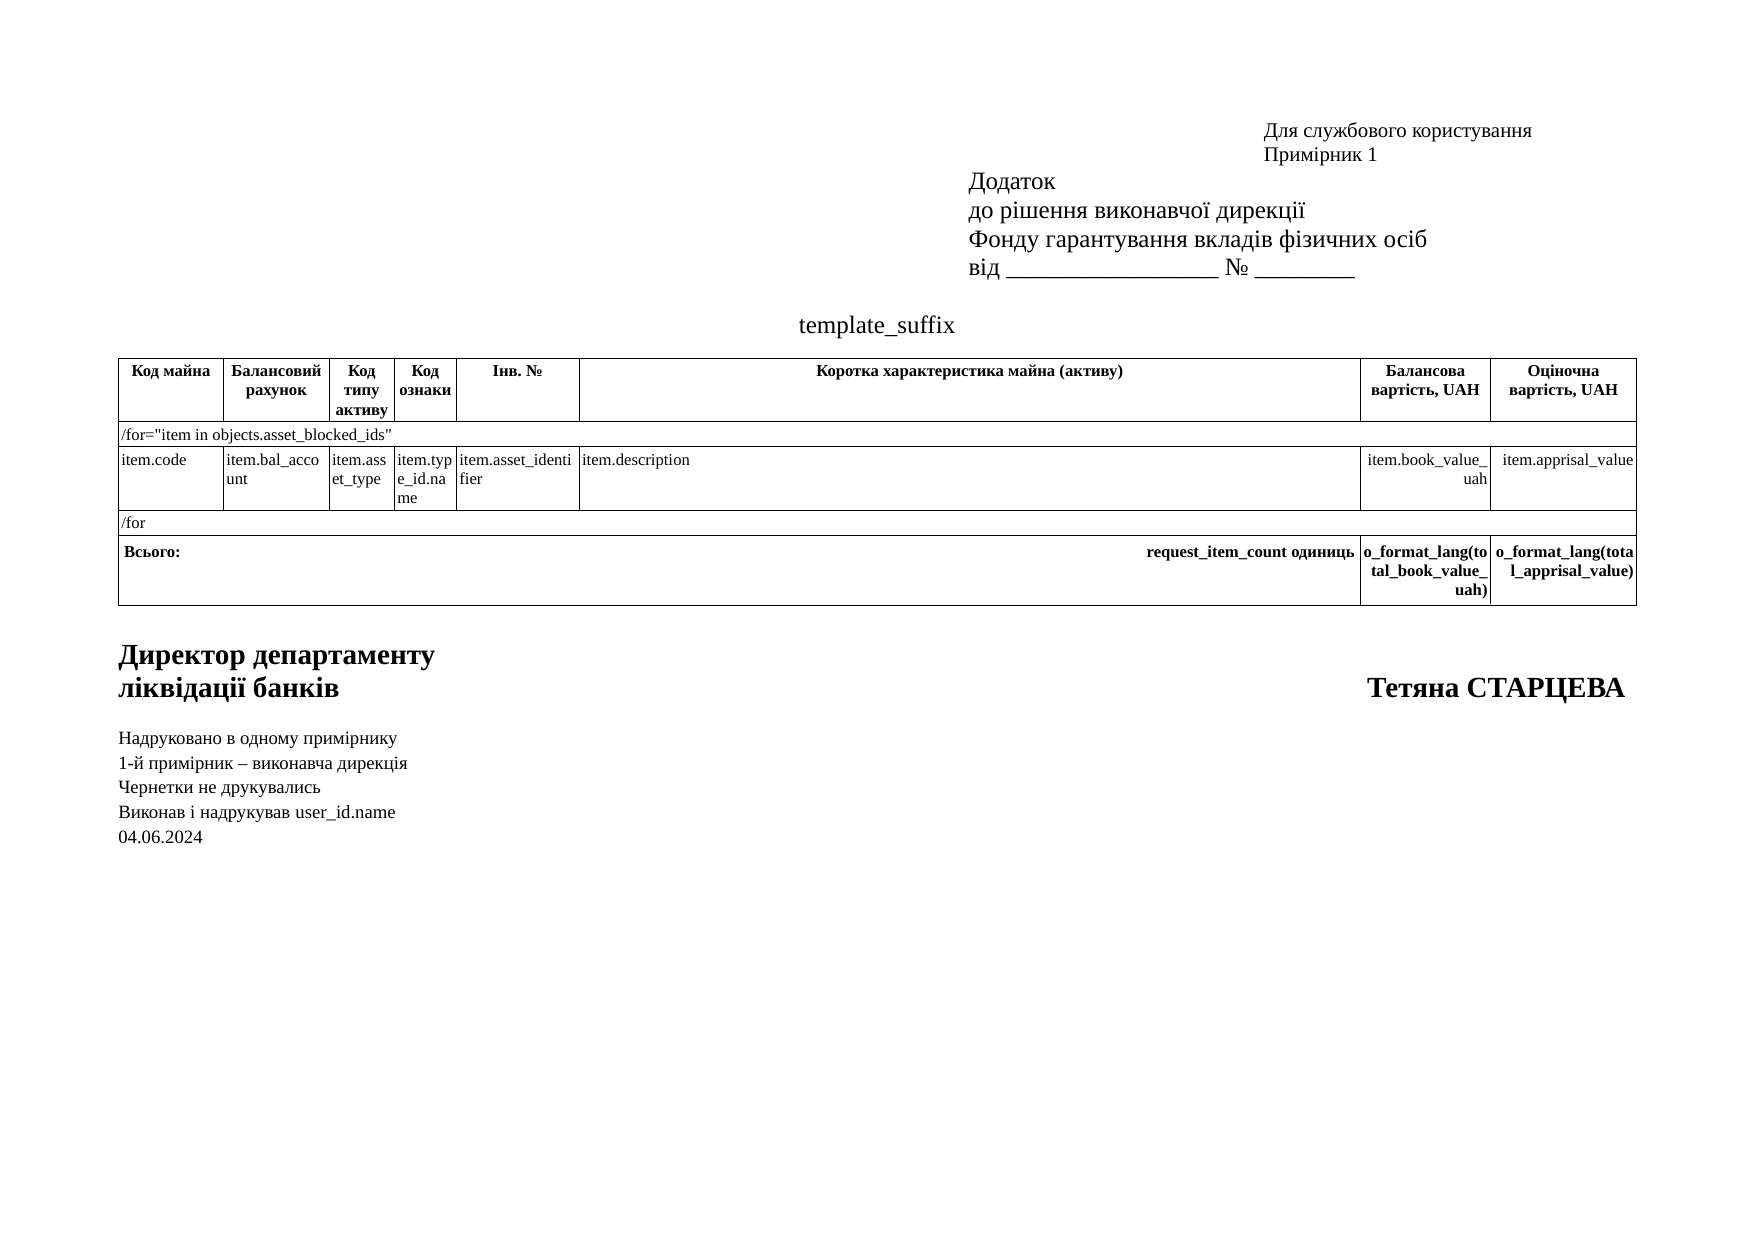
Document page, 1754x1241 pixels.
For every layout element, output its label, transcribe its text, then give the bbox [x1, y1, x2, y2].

table_cell item.bal_account [224, 447, 329, 510]
table_cell /for="item in objects.asset_blocked_ids" [119, 422, 1636, 446]
table_header Код типу активу [330, 359, 394, 421]
table_cell item.apprisal_value [1491, 447, 1636, 510]
table_header Балансовий рахунок [224, 359, 329, 421]
table_cell Всього: [119, 536, 739, 605]
table_cell item.asset_type [330, 447, 394, 510]
table_cell o_format_lang(total_book_value_uah) [1361, 536, 1490, 605]
table_cell request_item_count одиниць [739, 536, 1360, 605]
table_cell /for [119, 511, 1636, 535]
table_header Код ознаки [395, 359, 456, 421]
table_header Балансова вартість, UAH [1361, 359, 1490, 421]
text Чернетки не друкувались [118, 776, 1636, 798]
table_header Оціночна вартість, UAH [1491, 359, 1636, 421]
text template_suffix [118, 310, 1636, 339]
text Виконав і надрукував user_id.name [118, 801, 1636, 823]
table_header Інв. № [457, 359, 579, 421]
table_cell item.code [119, 447, 223, 510]
table_header Директор департаменту ліквідації банків [118, 637, 957, 704]
table_cell item.type_id.name [395, 447, 456, 510]
table_header Коротка характеристика майна (активу) [580, 359, 1360, 421]
table_cell item.description [580, 447, 1360, 510]
text 1-й примірник – виконавча дирекція [118, 752, 1636, 773]
table_cell item.asset_identifier [457, 447, 579, 510]
table_header Для службового користування Примірник 1 Додаток до рішення виконавчої дирекції Фонду гарантування вкладів фізичних осіб від _________________ № ________ [957, 118, 1636, 281]
table_header Тетяна СТАРЦЕВА [957, 637, 1636, 704]
table_header Код майна [119, 359, 223, 421]
table_header [118, 118, 957, 281]
text 04.06.2024 [118, 826, 1636, 848]
table_cell item.book_value_uah [1361, 447, 1490, 510]
table_cell o_format_lang(total_apprisal_value) [1490, 536, 1636, 605]
text Надруковано в одному примірнику [118, 727, 1636, 748]
